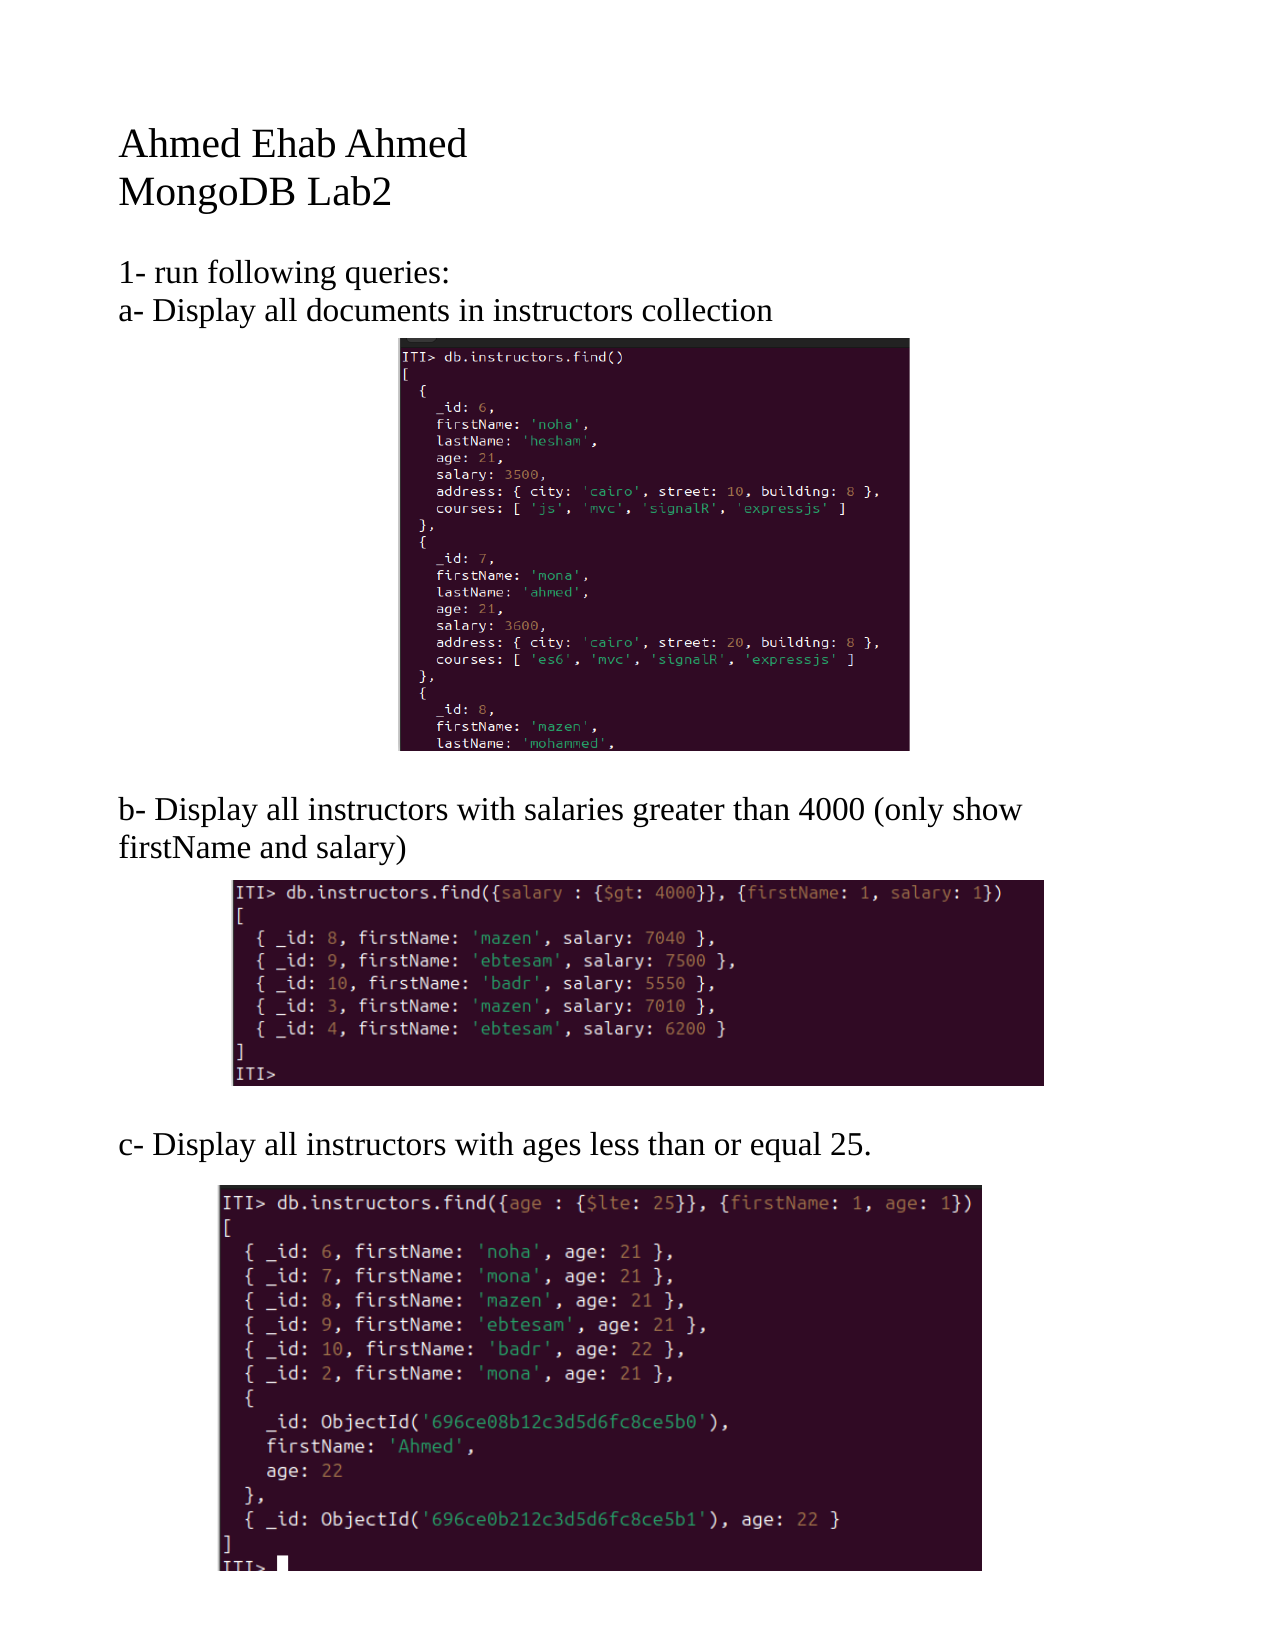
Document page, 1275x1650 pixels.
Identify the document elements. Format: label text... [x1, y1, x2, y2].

picture [217, 1185, 982, 1571]
picture [231, 880, 1044, 1086]
text c- Display all instructors with ages less than or equal 25. [118, 1124, 1157, 1162]
text b- Display all instructors with salaries greater than 4000 (only show firstName and salary) [118, 789, 1157, 866]
text Ahmed Ehab Ahmed MongoDB Lab2 [118, 118, 1157, 214]
text 1- run following queries: [118, 252, 1157, 291]
picture [398, 338, 910, 751]
text a- Display all documents in instructors collection [118, 291, 1157, 329]
